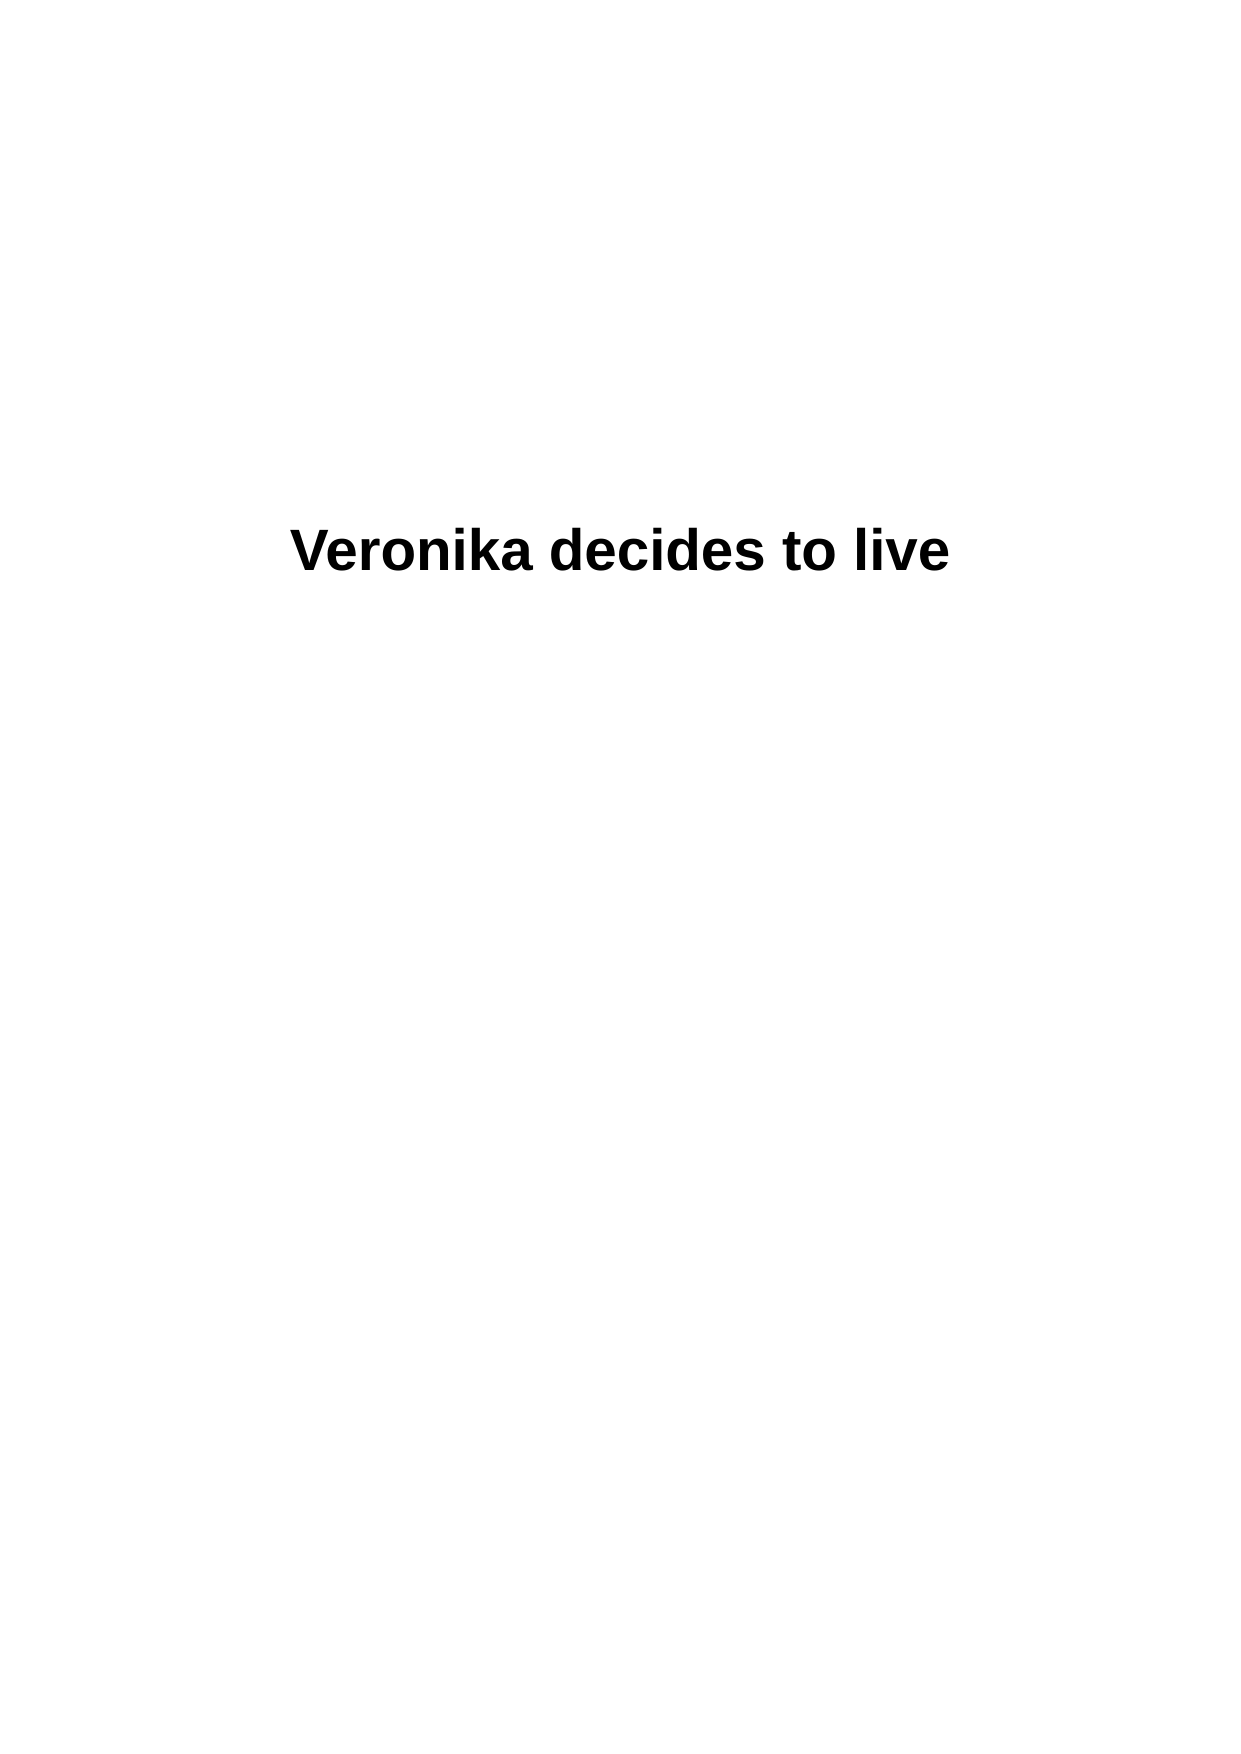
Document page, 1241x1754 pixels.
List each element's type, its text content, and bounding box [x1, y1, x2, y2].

title Veronika decides to live [118, 516, 1122, 583]
